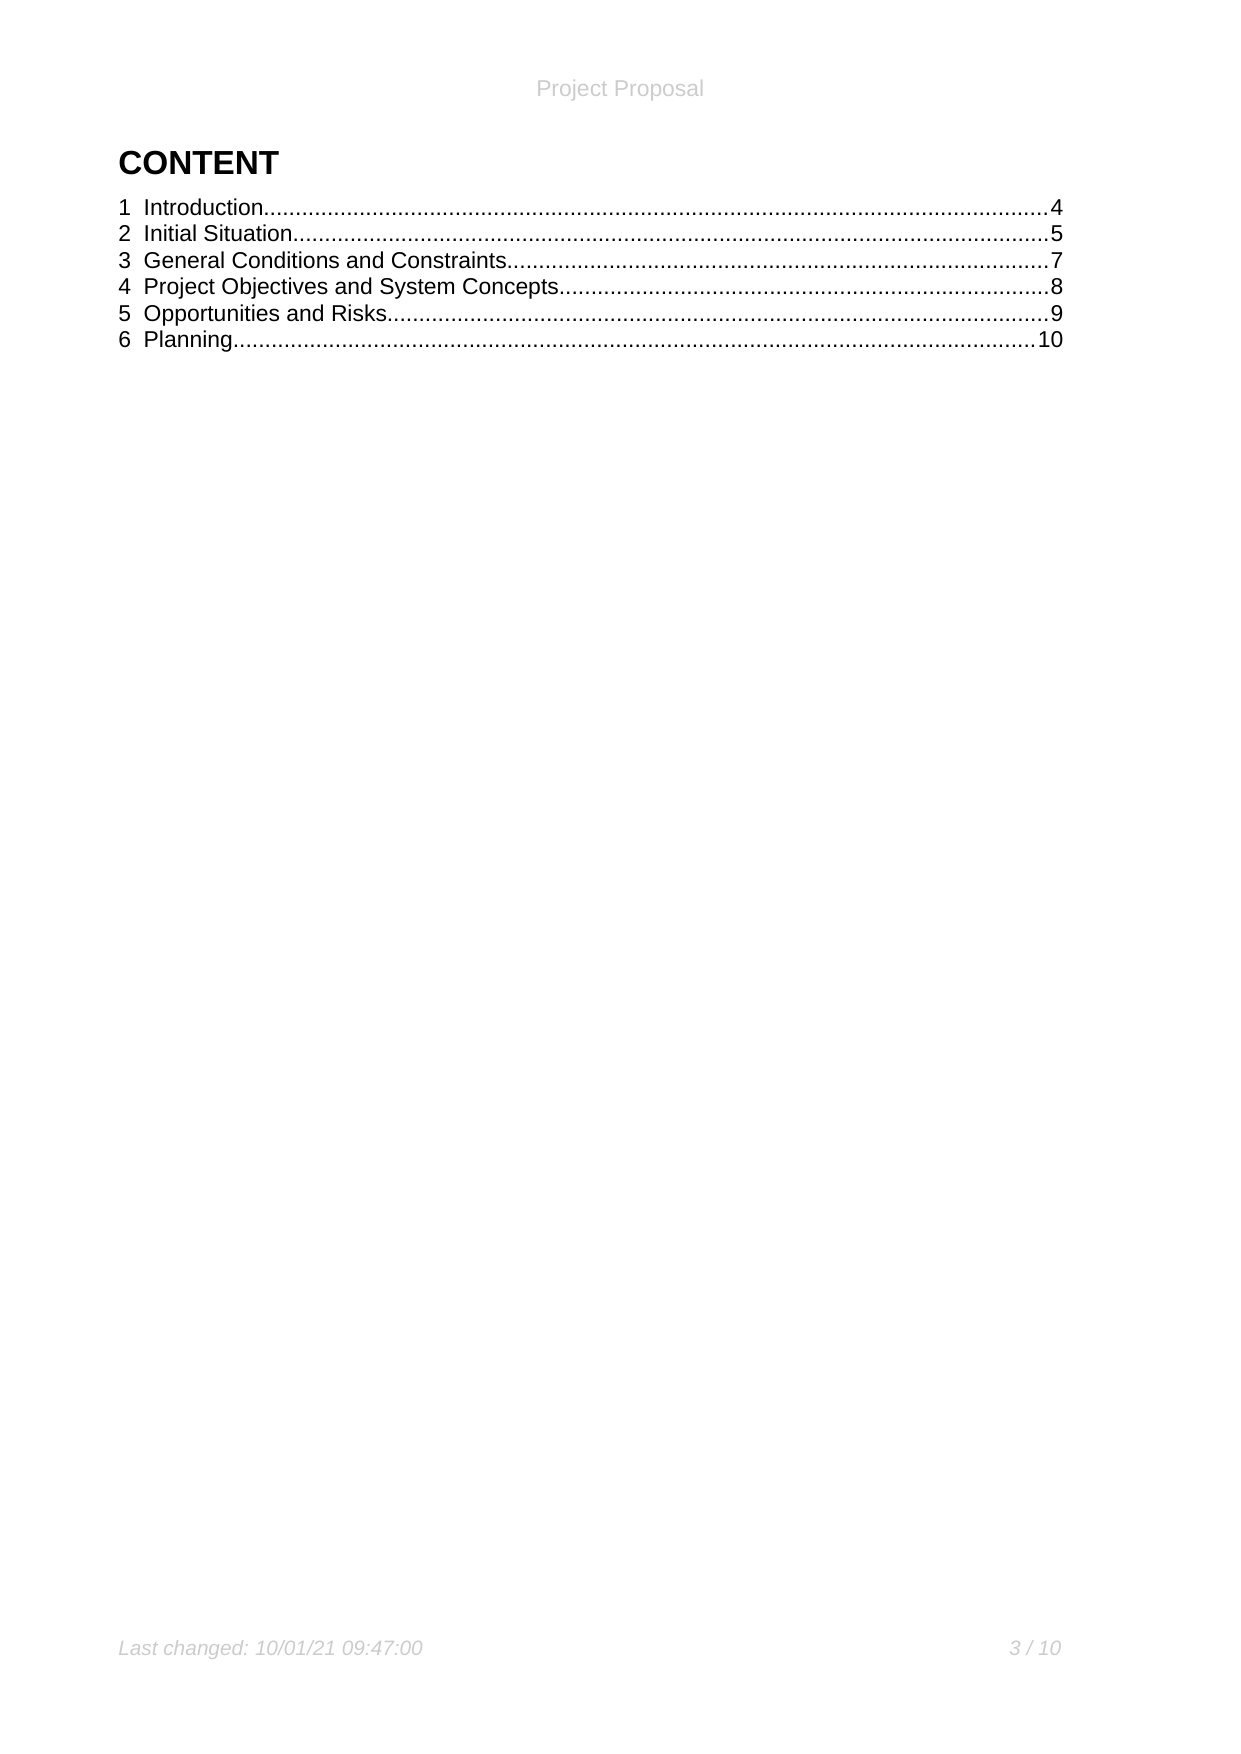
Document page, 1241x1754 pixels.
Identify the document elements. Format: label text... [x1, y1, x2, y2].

text 1 Introduction 4 [118, 194, 1122, 220]
text 4 Project Objectives and System Concepts 8 [118, 273, 1122, 299]
subtitle Content [118, 143, 1122, 182]
text 3 General Conditions and Constraints 7 [118, 247, 1122, 273]
text 6 Planning 10 [118, 326, 1122, 352]
text 2 Initial Situation 5 [118, 220, 1122, 247]
text 5 Opportunities and Risks 9 [118, 299, 1122, 326]
